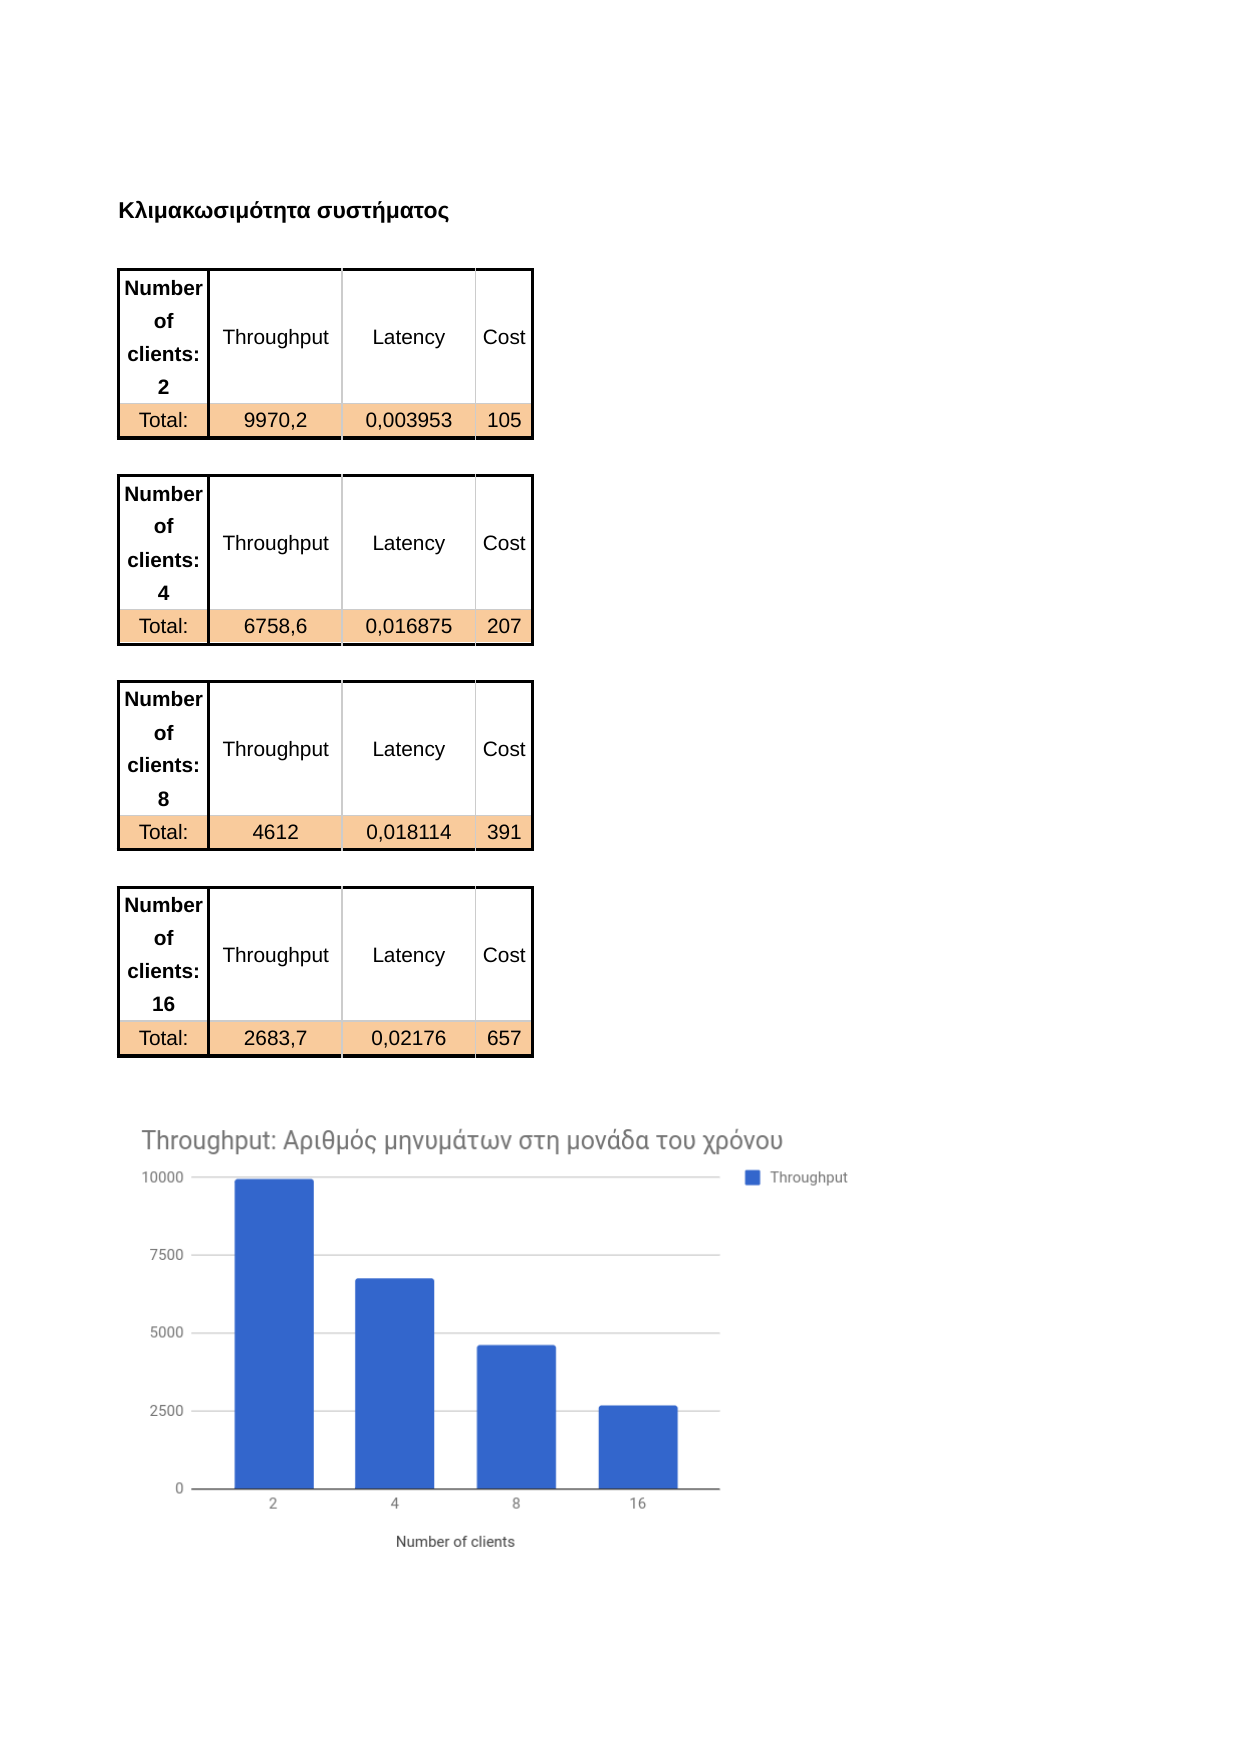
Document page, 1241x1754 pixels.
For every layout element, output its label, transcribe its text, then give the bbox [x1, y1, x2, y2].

table_cell Total: [120, 610, 207, 642]
table_header Throughput [210, 889, 341, 1020]
table_cell 4612 [210, 816, 341, 848]
table_cell 207 [476, 610, 531, 642]
table_cell 391 [476, 816, 531, 848]
table_cell Total: [120, 1022, 207, 1054]
table_header Latency [343, 271, 475, 403]
table_header Throughput [210, 477, 341, 608]
picture [118, 1106, 871, 1572]
table_header Cost [476, 477, 531, 608]
table_header Number of clients: 4 [120, 477, 207, 608]
table_cell 105 [476, 404, 531, 436]
table_cell 9970,2 [210, 404, 341, 436]
table_cell 0,02176 [343, 1022, 475, 1054]
table_cell 6758,6 [210, 610, 341, 642]
table_header Throughput [210, 683, 341, 814]
table_header Number of clients: 2 [120, 271, 207, 403]
table_cell 0,016875 [343, 610, 475, 642]
table_header Cost [476, 683, 531, 814]
table_cell Total: [120, 404, 207, 436]
table_header Cost [476, 271, 531, 403]
table_cell 0,003953 [343, 404, 475, 436]
table_header Cost [476, 889, 531, 1020]
table_cell 657 [476, 1022, 531, 1054]
table_header Throughput [210, 271, 341, 403]
table_cell 0,018114 [343, 816, 475, 848]
table_header Number of clients: 16 [120, 889, 207, 1020]
table_header Latency [343, 889, 475, 1020]
text Κλιμακωσιμότητα συστήματος [118, 197, 1122, 224]
table_header Latency [343, 477, 475, 608]
table_header Latency [343, 683, 475, 814]
table_header Number of clients: 8 [120, 683, 207, 814]
table_cell Total: [120, 816, 207, 848]
table_cell 2683,7 [210, 1022, 341, 1054]
